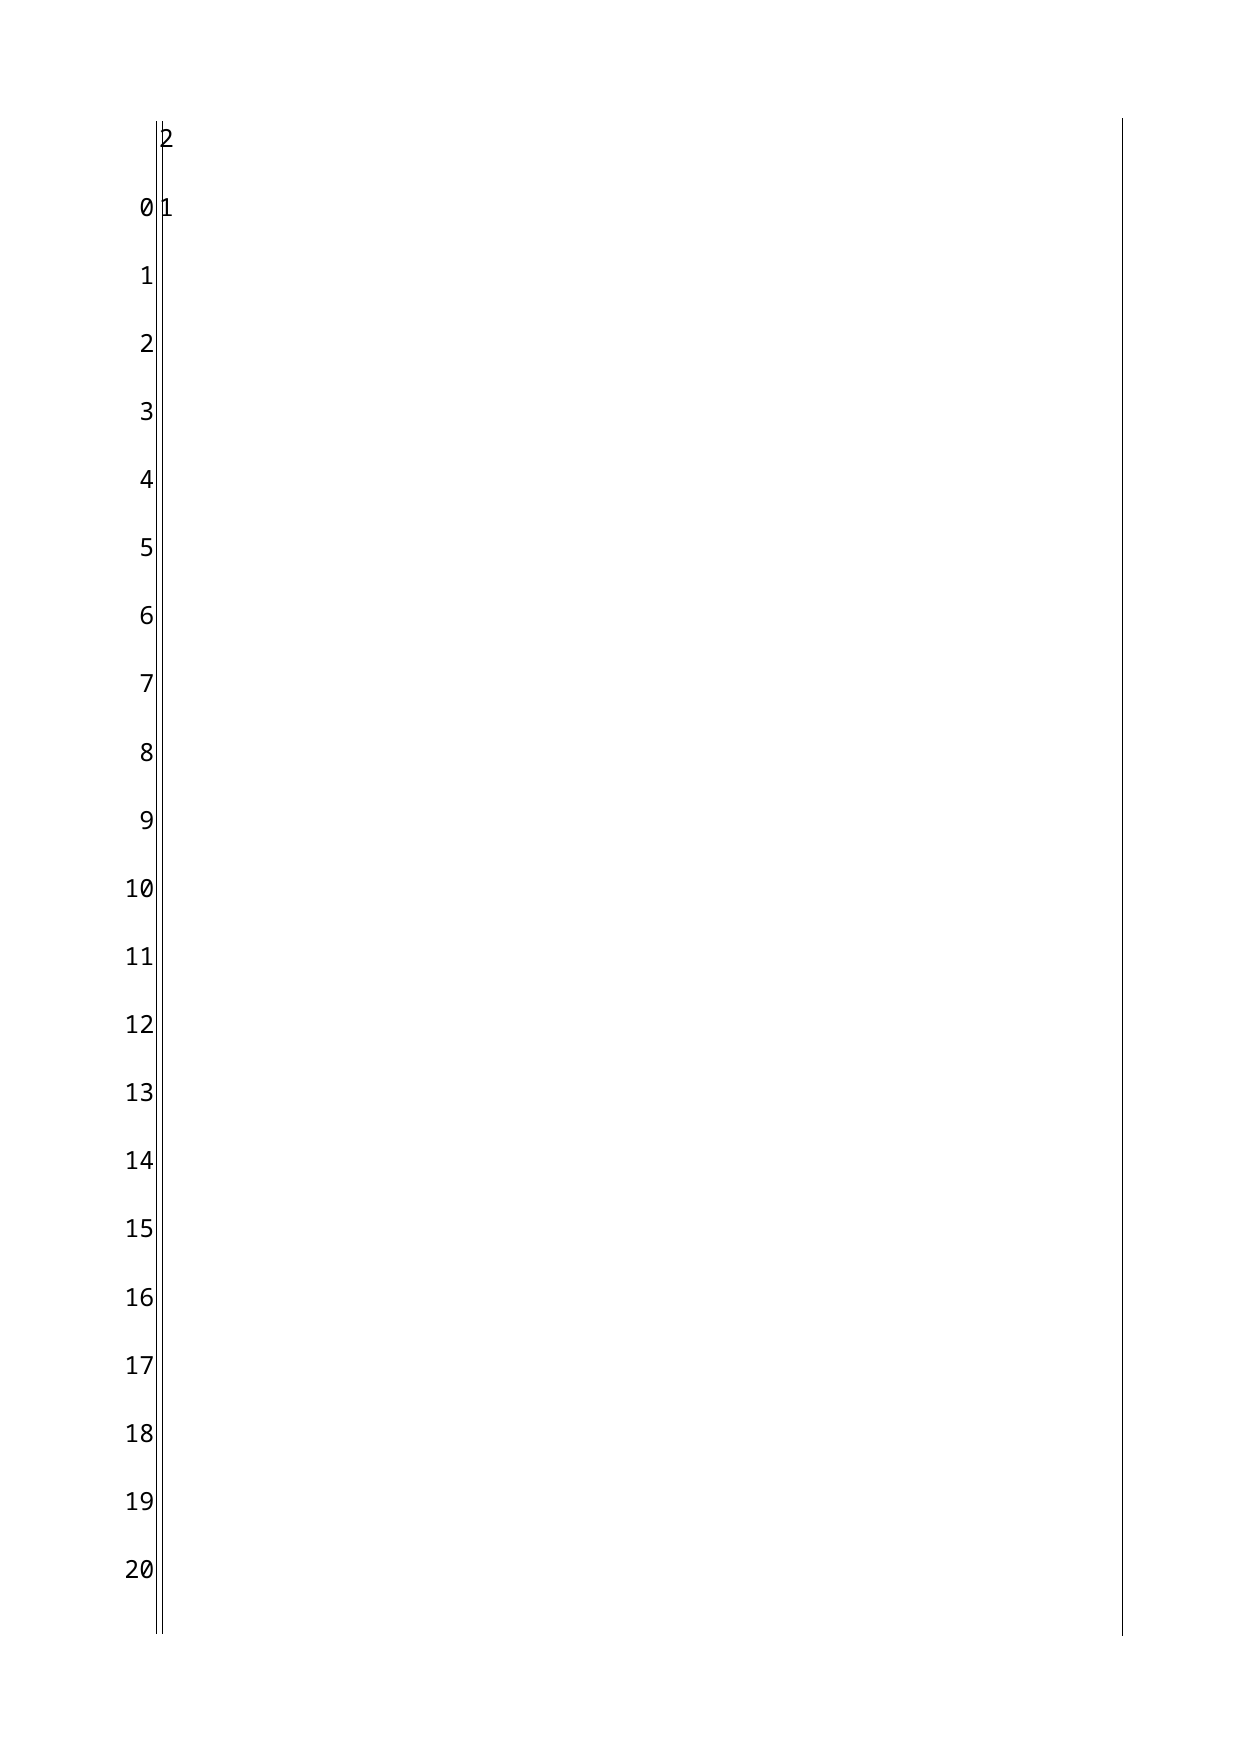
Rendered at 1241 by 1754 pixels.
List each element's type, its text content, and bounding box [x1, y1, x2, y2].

text 14 [121, 1143, 154, 1177]
text 15 [121, 1211, 154, 1245]
text 6 [121, 598, 154, 632]
text 8 [121, 734, 154, 768]
text 18 [121, 1415, 154, 1449]
text 0 [121, 189, 154, 223]
text 5 [121, 530, 154, 564]
text 19 [121, 1483, 154, 1518]
text 2 [121, 325, 154, 359]
text 9 [121, 802, 154, 836]
text 4 [121, 462, 154, 496]
text 13 [121, 1075, 154, 1109]
text 1 [121, 257, 154, 291]
text 16 [121, 1279, 154, 1313]
text 17 [121, 1347, 154, 1381]
text 10 [121, 870, 154, 904]
text 20 [121, 1552, 154, 1586]
text 3 [121, 393, 154, 428]
text 11 [121, 938, 154, 973]
text 7 [121, 666, 154, 700]
text 12 [121, 1007, 154, 1041]
